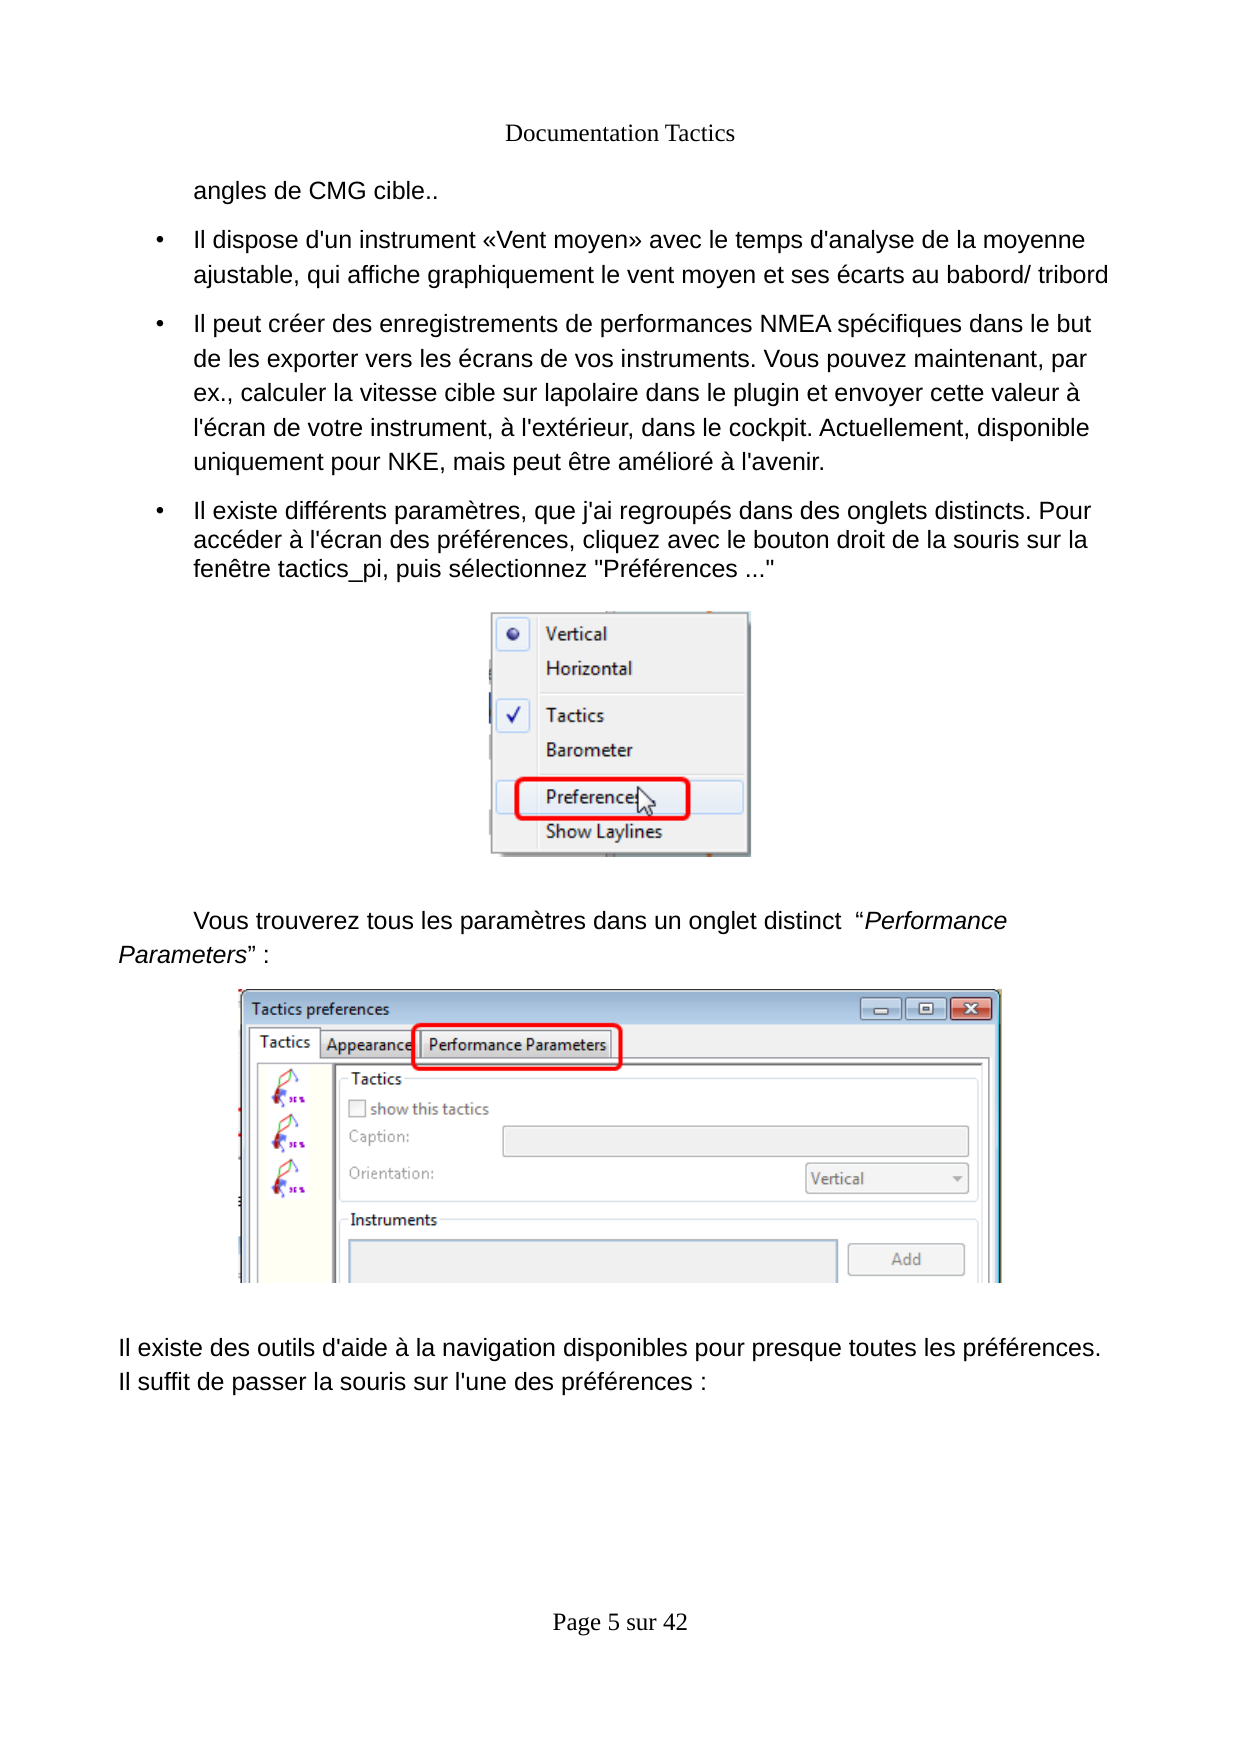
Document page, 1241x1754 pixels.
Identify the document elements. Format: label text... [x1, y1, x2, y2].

picture [238, 989, 1002, 1283]
list angles de CMG cible.. [156, 176, 1122, 205]
picture [488, 611, 752, 857]
text Il existe des outils d'aide à la navigation disponibles pour presque toutes les préférences. Il suffit de passer la souris sur l'une des préférences : [118, 1333, 1122, 1396]
list Il dispose d'un instrument «Vent moyen» avec le temps d'analyse de la moyenne ajustable, qui affiche graphiquement le vent moyen et ses écarts au babord/ tribord [156, 225, 1122, 289]
list Il peut créer des enregistrements de performances NMEA spécifiques dans le but de les exporter vers les écrans de vos instruments. Vous pouvez maintenant, par ex., calculer la vitesse cible sur lapolaire dans le plugin et envoyer cette valeur à l'écran de votre instrument, à l'extérieur, dans le cockpit. Actuellement, disponible uniquement pour NKE, mais peut être amélioré à l'avenir. [156, 309, 1122, 476]
list Il existe différents paramètres, que j'ai regroupés dans des onglets distincts. Pour accéder à l'écran des préférences, cliquez avec le bouton droit de la souris sur la fenêtre tactics_pi, puis sélectionnez "Préférences ..." [156, 496, 1122, 611]
text Vous trouverez tous les paramètres dans un onglet distinct “Performance Parameters” : [118, 906, 1122, 969]
